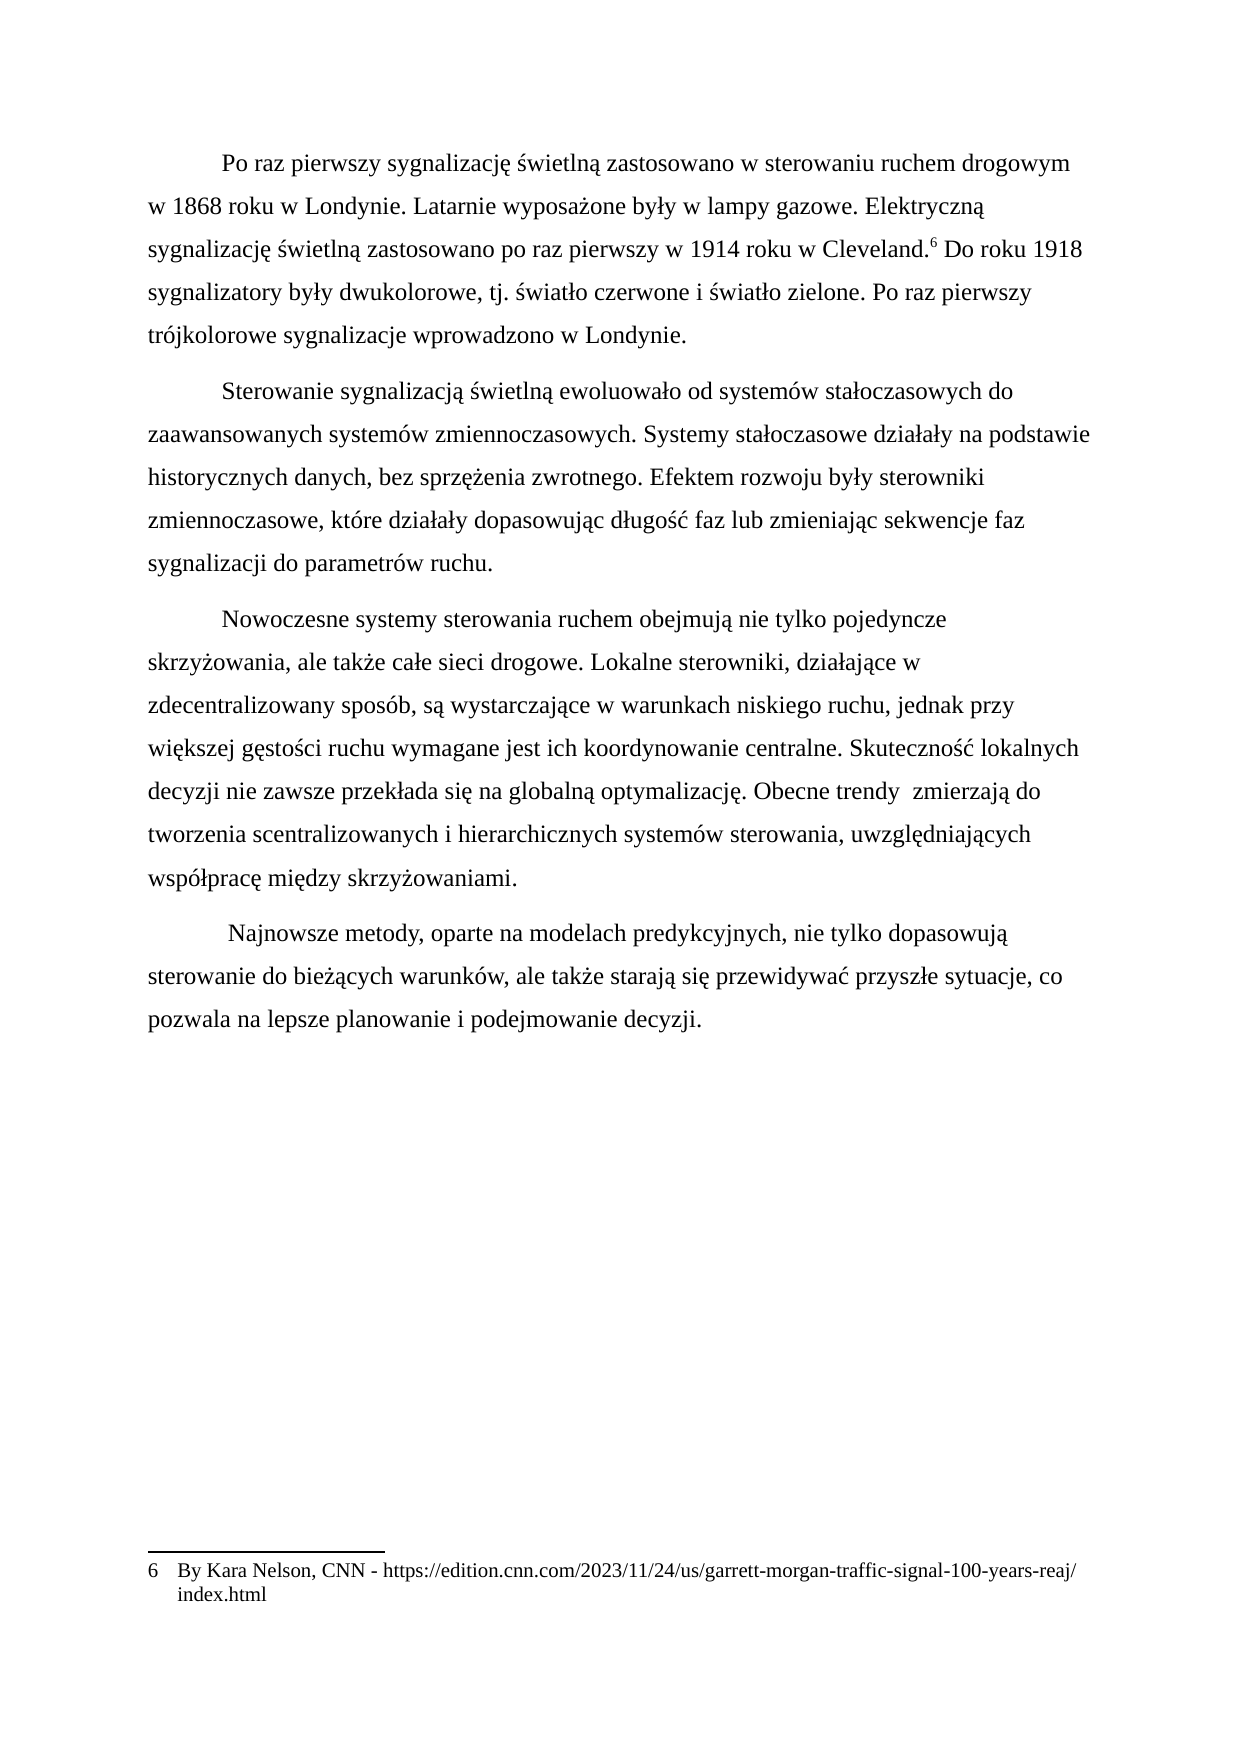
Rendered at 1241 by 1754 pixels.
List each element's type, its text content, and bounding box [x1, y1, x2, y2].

text Nowoczesne systemy sterowania ruchem obejmują nie tylko pojedyncze skrzyżowania, ale także całe sieci drogowe. Lokalne sterowniki, działające w zdecentralizowany sposób, są wystarczające w warunkach niskiego ruchu, jednak przy większej gęstości ruchu wymagane jest ich koordynowanie centralne. Skuteczność lokalnych decyzji nie zawsze przekłada się na globalną optymalizację. Obecne trendy zmierzają do tworzenia scentralizowanych i hierarchicznych systemów sterowania, uwzględniających współpracę między skrzyżowaniami. [148, 604, 1093, 891]
text Najnowsze metody, oparte na modelach predykcyjnych, nie tylko dopasowują sterowanie do bieżących warunków, ale także starają się przewidywać przyszłe sytuacje, co pozwala na lepsze planowanie i podejmowanie decyzji. [148, 918, 1093, 1033]
text By Kara Nelson, CNN - https://edition.cnn.com/2023/11/24/us/garrett-morgan-traffic-signal-100-years-reaj/index.html [148, 1558, 1093, 1606]
text Sterowanie sygnalizacją świetlną ewoluowało od systemów stałoczasowych do zaawansowanych systemów zmiennoczasowych. Systemy stałoczasowe działały na podstawie historycznych danych, bez sprzężenia zwrotnego. Efektem rozwoju były sterowniki zmiennoczasowe, które działały dopasowując długość faz lub zmieniając sekwencje faz sygnalizacji do parametrów ruchu. [148, 376, 1093, 577]
text Po raz pierwszy sygnalizację świetlną zastosowano w sterowaniu ruchem drogowym w 1868 roku w Londynie. Latarnie wyposażone były w lampy gazowe. Elektryczną sygnalizację świetlną zastosowano po raz pierwszy w 1914 roku w Cleveland. Do roku 1918 sygnalizatory były dwukolorowe, tj. światło czerwone i światło zielone. Po raz pierwszy trójkolorowe sygnalizacje wprowadzono w Londynie. [148, 148, 1093, 349]
